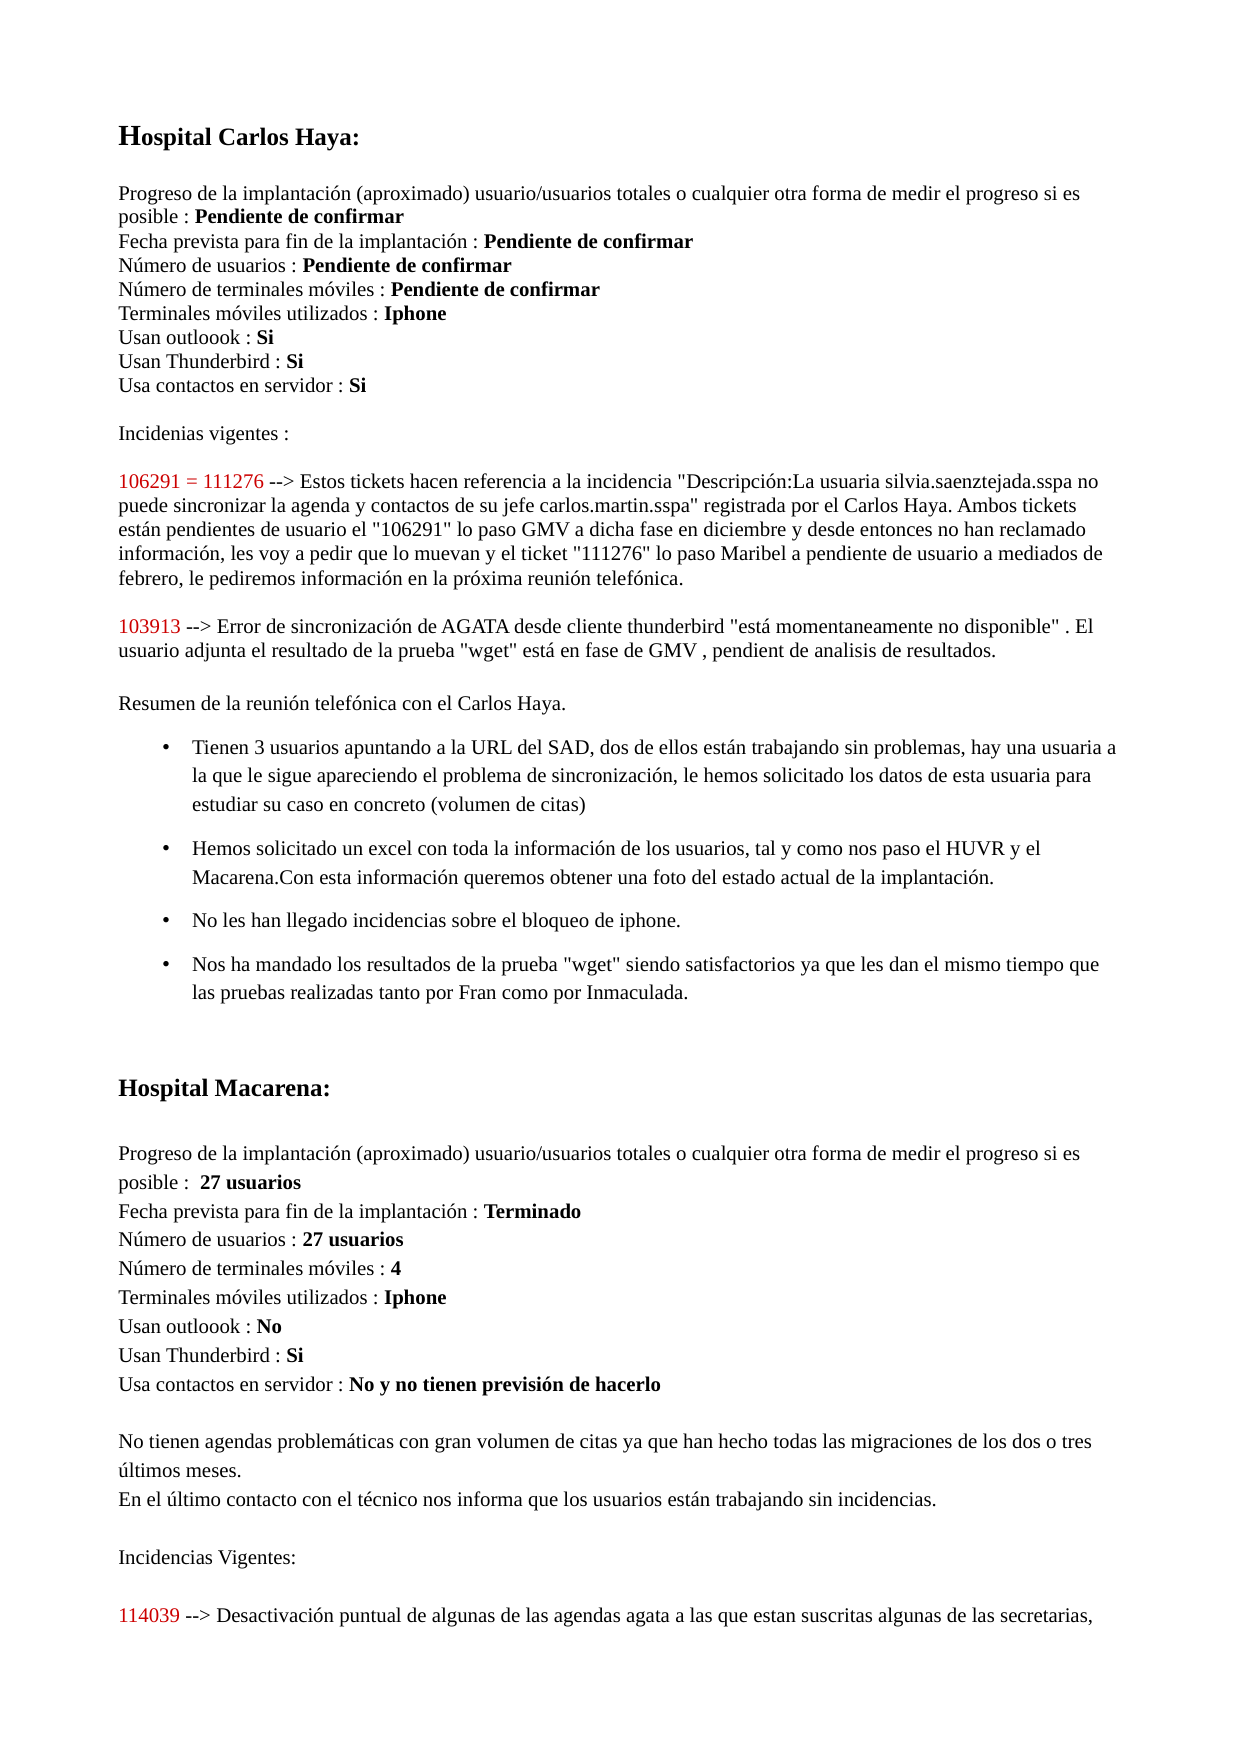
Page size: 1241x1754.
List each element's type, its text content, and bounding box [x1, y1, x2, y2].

text Hospital Carlos Haya: Progreso de la implantación (aproximado) usuario/usuarios totales o cualquier otra forma de medir el progreso si es posible : Pendiente de confirmar Fecha prevista para fin de la implantación : Pendiente de confirmar Número de usuarios : Pendiente de confirmar Número de terminales móviles : Pendiente de confirmar Terminales móviles utilizados : Iphone Usan outloook : Si Usan Thunderbird : Si Usa contactos en servidor : Si Incidenias vigentes : 106291 = 111276 --> Estos tickets hacen referencia a la incidencia "Descripción:La usuaria silvia.saenztejada.sspa no puede sincronizar la agenda y contactos de su jefe carlos.martin.sspa" registrada por el Carlos Haya. Ambos tickets están pendientes de usuario el "106291" lo paso GMV a dicha fase en diciembre y desde entonces no han reclamado información, les voy a pedir que lo muevan y el ticket "111276" lo paso Maribel a pendiente de usuario a mediados de febrero, le pediremos información en la próxima reunión telefónica. 103913 --> Error de sincronización de AGATA desde cliente thunderbird "está momentaneamente no disponible" . El usuario adjunta el resultado de la prueba "wget" está en fase de GMV , pendient de analisis de resultados. [118, 118, 1122, 662]
list No les han llegado incidencias sobre el bloqueo de iphone. [162, 908, 1122, 932]
text Hospital Macarena: Progreso de la implantación (aproximado) usuario/usuarios totales o cualquier otra forma de medir el progreso si es posible : 27 usuarios Fecha prevista para fin de la implantación : Terminado Número de usuarios : 27 usuarios Número de terminales móviles : 4 Terminales móviles utilizados : Iphone Usan outloook : No Usan Thunderbird : Si Usa contactos en servidor : No y no tienen previsión de hacerlo No tienen agendas problemáticas con gran volumen de citas ya que han hecho todas las migraciones de los dos o tres últimos meses. En el último contacto con el técnico nos informa que los usuarios están trabajando sin incidencias. Incidencias Vigentes: 114039 --> Desactivación puntual de algunas de las agendas agata a las que estan suscritas algunas de las secretarias, [118, 1073, 1122, 1627]
text Resumen de la reunión telefónica con el Carlos Haya. [118, 691, 1122, 715]
list Tienen 3 usuarios apuntando a la URL del SAD, dos de ellos están trabajando sin problemas, hay una usuaria a la que le sigue apareciendo el problema de sincronización, le hemos solicitado los datos de esta usuaria para estudiar su caso en concreto (volumen de citas) [162, 734, 1122, 816]
list Hemos solicitado un excel con toda la información de los usuarios, tal y como nos paso el HUVR y el Macarena.Con esta información queremos obtener una foto del estado actual de la implantación. [162, 836, 1122, 889]
list Nos ha mandado los resultados de la prueba "wget" siendo satisfactorios ya que les dan el mismo tiempo que las pruebas realizadas tanto por Fran como por Inmaculada. [162, 951, 1122, 1004]
